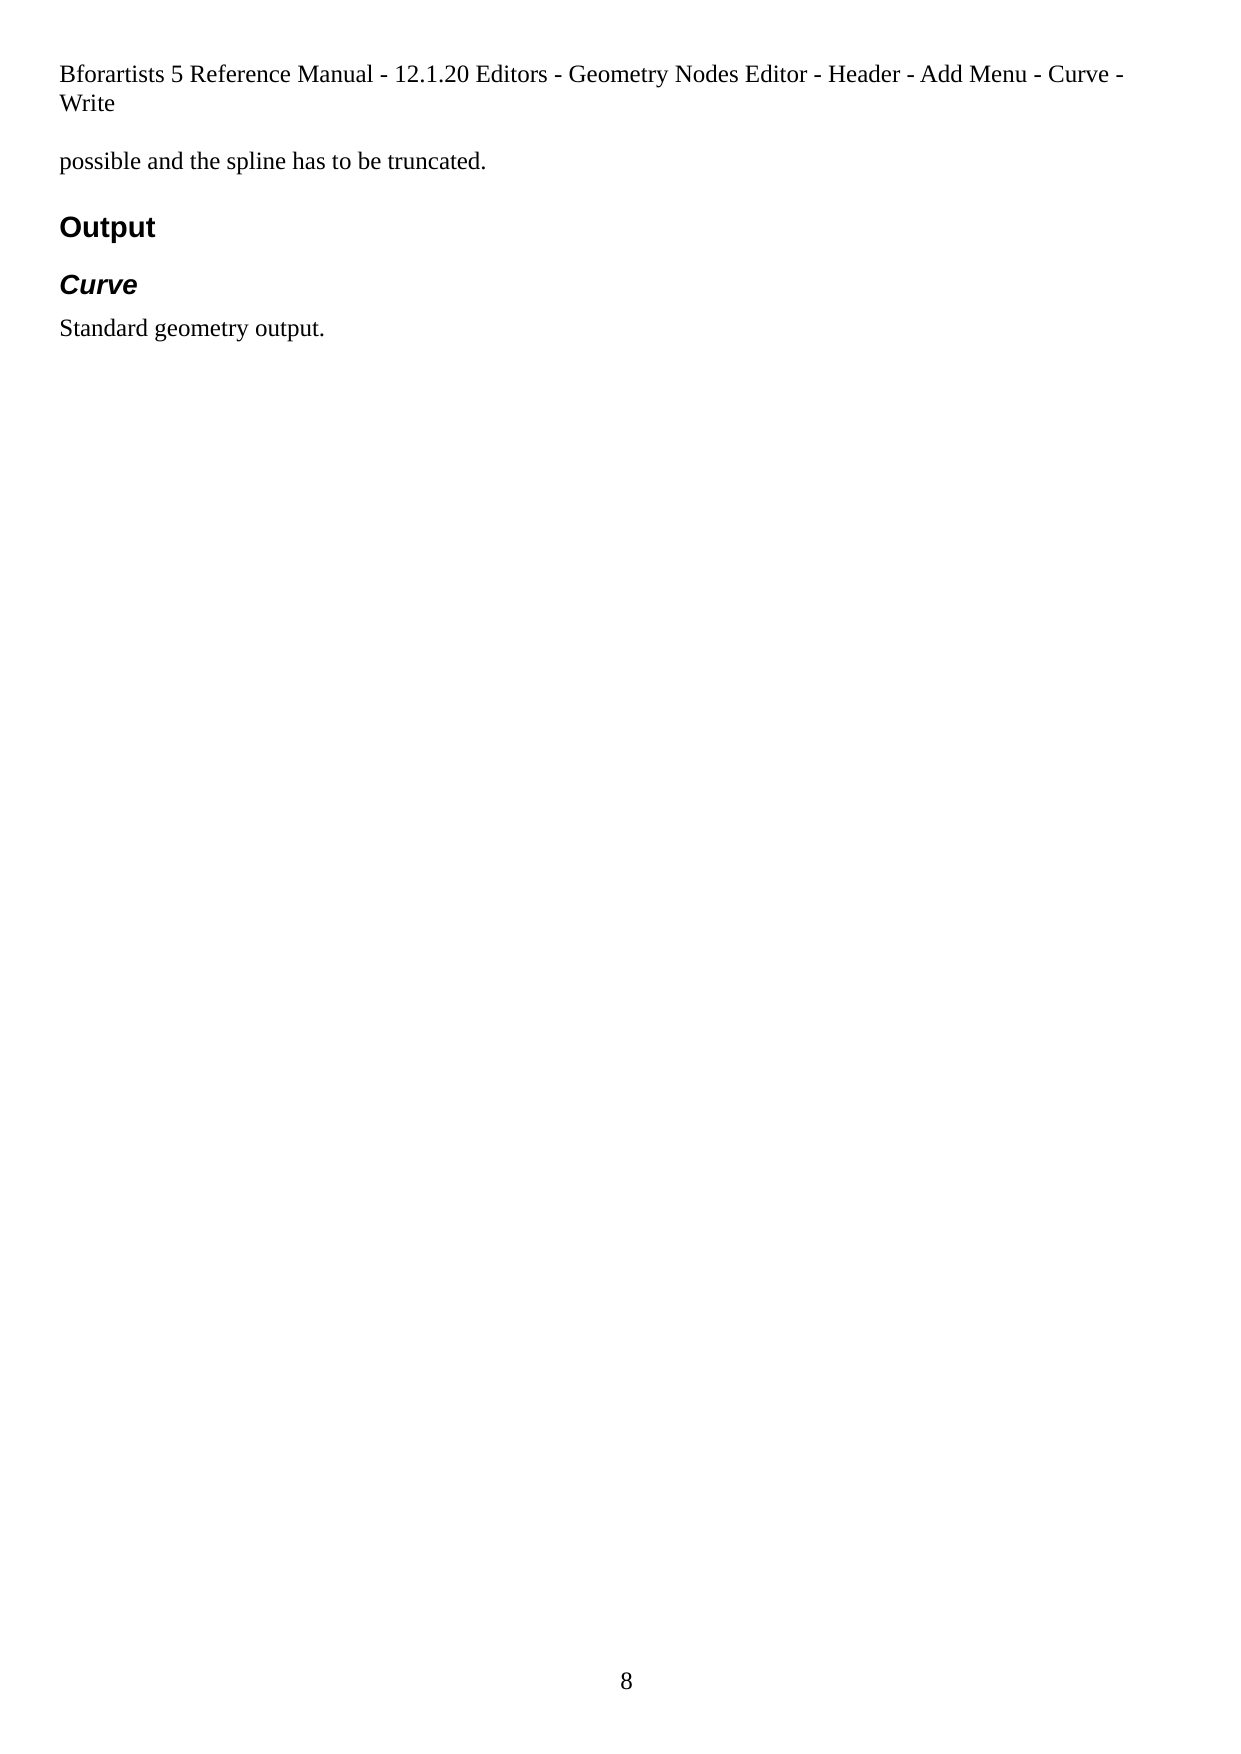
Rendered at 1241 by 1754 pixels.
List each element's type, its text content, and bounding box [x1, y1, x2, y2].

text possible and the spline has to be truncated. [59, 146, 1181, 175]
subtitle Output [59, 210, 1181, 243]
subtitle Curve [59, 268, 1181, 300]
text Standard geometry output. [59, 313, 1181, 342]
